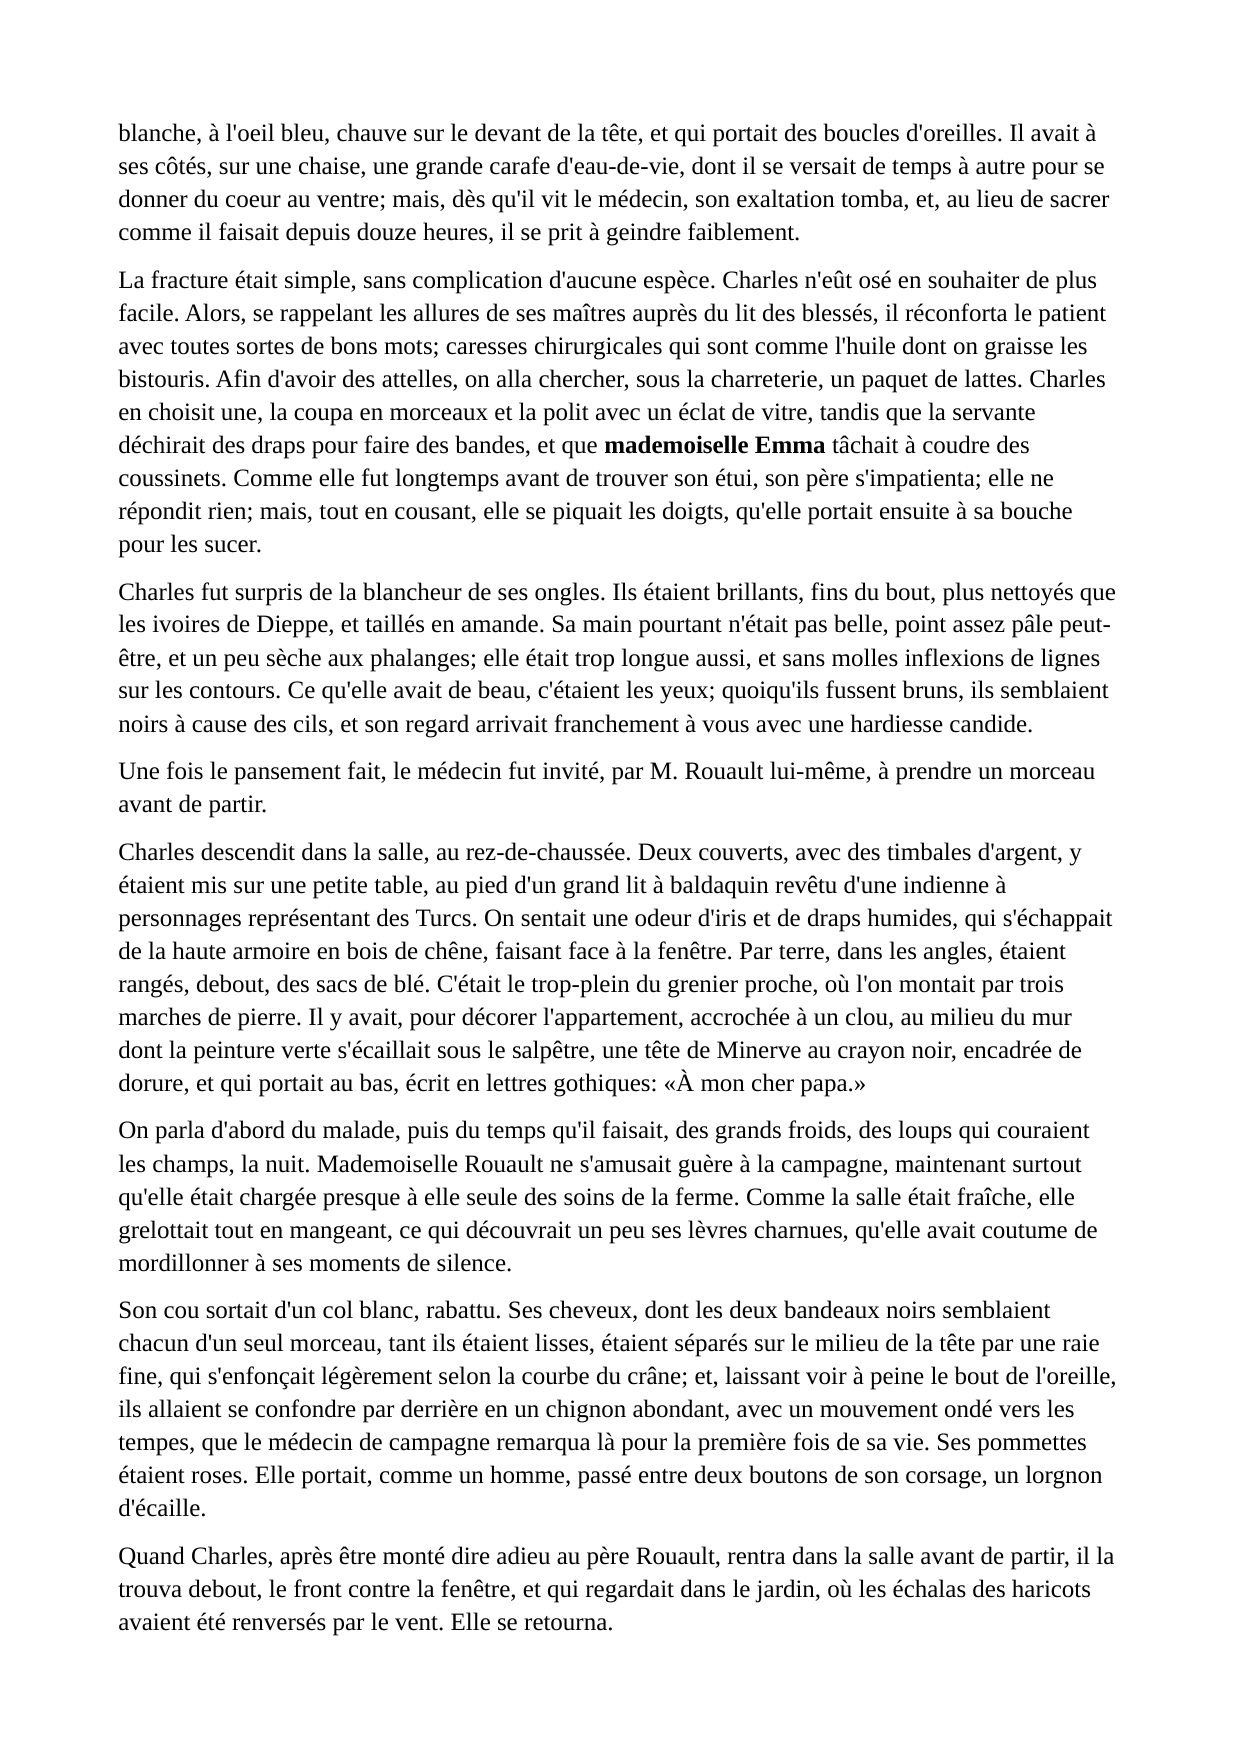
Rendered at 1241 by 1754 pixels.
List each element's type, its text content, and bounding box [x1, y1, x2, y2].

text blanche, à l'oeil bleu, chauve sur le devant de la tête, et qui portait des boucles d'oreilles. Il avait à ses côtés, sur une chaise, une grande carafe d'eau-de-vie, dont il se versait de temps à autre pour se donner du coeur au ventre; mais, dès qu'il vit le médecin, son exaltation tomba, et, au lieu de sacrer comme il faisait depuis douze heures, il se prit à geindre faiblement. [118, 118, 1122, 246]
text Charles descendit dans la salle, au rez-de-chaussée. Deux couverts, avec des timbales d'argent, y étaient mis sur une petite table, au pied d'un grand lit à baldaquin revêtu d'une indienne à personnages représentant des Turcs. On sentait une odeur d'iris et de draps humides, qui s'échappait de la haute armoire en bois de chêne, faisant face à la fenêtre. Par terre, dans les angles, étaient rangés, debout, des sacs de blé. C'était le trop-plein du grenier proche, où l'on montait par trois marches de pierre. Il y avait, pour décorer l'appartement, accrochée à un clou, au milieu du mur dont la peinture verte s'écaillait sous le salpêtre, une tête de Minerve au crayon noir, encadrée de dorure, et qui portait au bas, écrit en lettres gothiques: «À mon cher papa.» [118, 837, 1122, 1097]
text Quand Charles, après être monté dire adieu au père Rouault, rentra dans la salle avant de partir, il la trouva debout, le front contre la fenêtre, et qui regardait dans le jardin, où les échalas des haricots avaient été renversés par le vent. Elle se retourna. [118, 1541, 1122, 1636]
text On parla d'abord du malade, puis du temps qu'il faisait, des grands froids, des loups qui couraient les champs, la nuit. Mademoiselle Rouault ne s'amusait guère à la campagne, maintenant surtout qu'elle était chargée presque à elle seule des soins de la ferme. Comme la salle était fraîche, elle grelottait tout en mangeant, ce qui découvrait un peu ses lèvres charnues, qu'elle avait coutume de mordillonner à ses moments de silence. [118, 1116, 1122, 1276]
text Charles fut surpris de la blancheur de ses ongles. Ils étaient brillants, fins du bout, plus nettoyés que les ivoires de Dieppe, et taillés en amande. Sa main pourtant n'était pas belle, point assez pâle peut-être, et un peu sèche aux phalanges; elle était trop longue aussi, et sans molles inflexions de lignes sur les contours. Ce qu'elle avait de beau, c'étaient les yeux; quoiqu'ils fussent bruns, ils semblaient noirs à cause des cils, et son regard arrivait franchement à vous avec une hardiesse candide. [118, 577, 1122, 737]
text Son cou sortait d'un col blanc, rabattu. Ses cheveux, dont les deux bandeaux noirs semblaient chacun d'un seul morceau, tant ils étaient lisses, étaient séparés sur le milieu de la tête par une raie fine, qui s'enfonçait légèrement selon la courbe du crâne; et, laissant voir à peine le bout de l'oreille, ils allaient se confondre par derrière en un chignon abondant, avec un mouvement ondé vers les tempes, que le médecin de campagne remarqua là pour la première fois de sa vie. Ses pommettes étaient roses. Elle portait, comme un homme, passé entre deux boutons de son corsage, un lorgnon d'écaille. [118, 1295, 1122, 1522]
text La fracture était simple, sans complication d'aucune espèce. Charles n'eût osé en souhaiter de plus facile. Alors, se rappelant les allures de ses maîtres auprès du lit des blessés, il réconforta le patient avec toutes sortes de bons mots; caresses chirurgicales qui sont comme l'huile dont on graisse les bistouris. Afin d'avoir des attelles, on alla chercher, sous la charreterie, un paquet de lattes. Charles en choisit une, la coupa en morceaux et la polit avec un éclat de vitre, tandis que la servante déchirait des draps pour faire des bandes, et que mademoiselle Emma tâchait à coudre des coussinets. Comme elle fut longtemps avant de trouver son étui, son père s'impatienta; elle ne répondit rien; mais, tout en cousant, elle se piquait les doigts, qu'elle portait ensuite à sa bouche pour les sucer. [118, 265, 1122, 558]
text Une fois le pansement fait, le médecin fut invité, par M. Rouault lui-même, à prendre un morceau avant de partir. [118, 756, 1122, 818]
